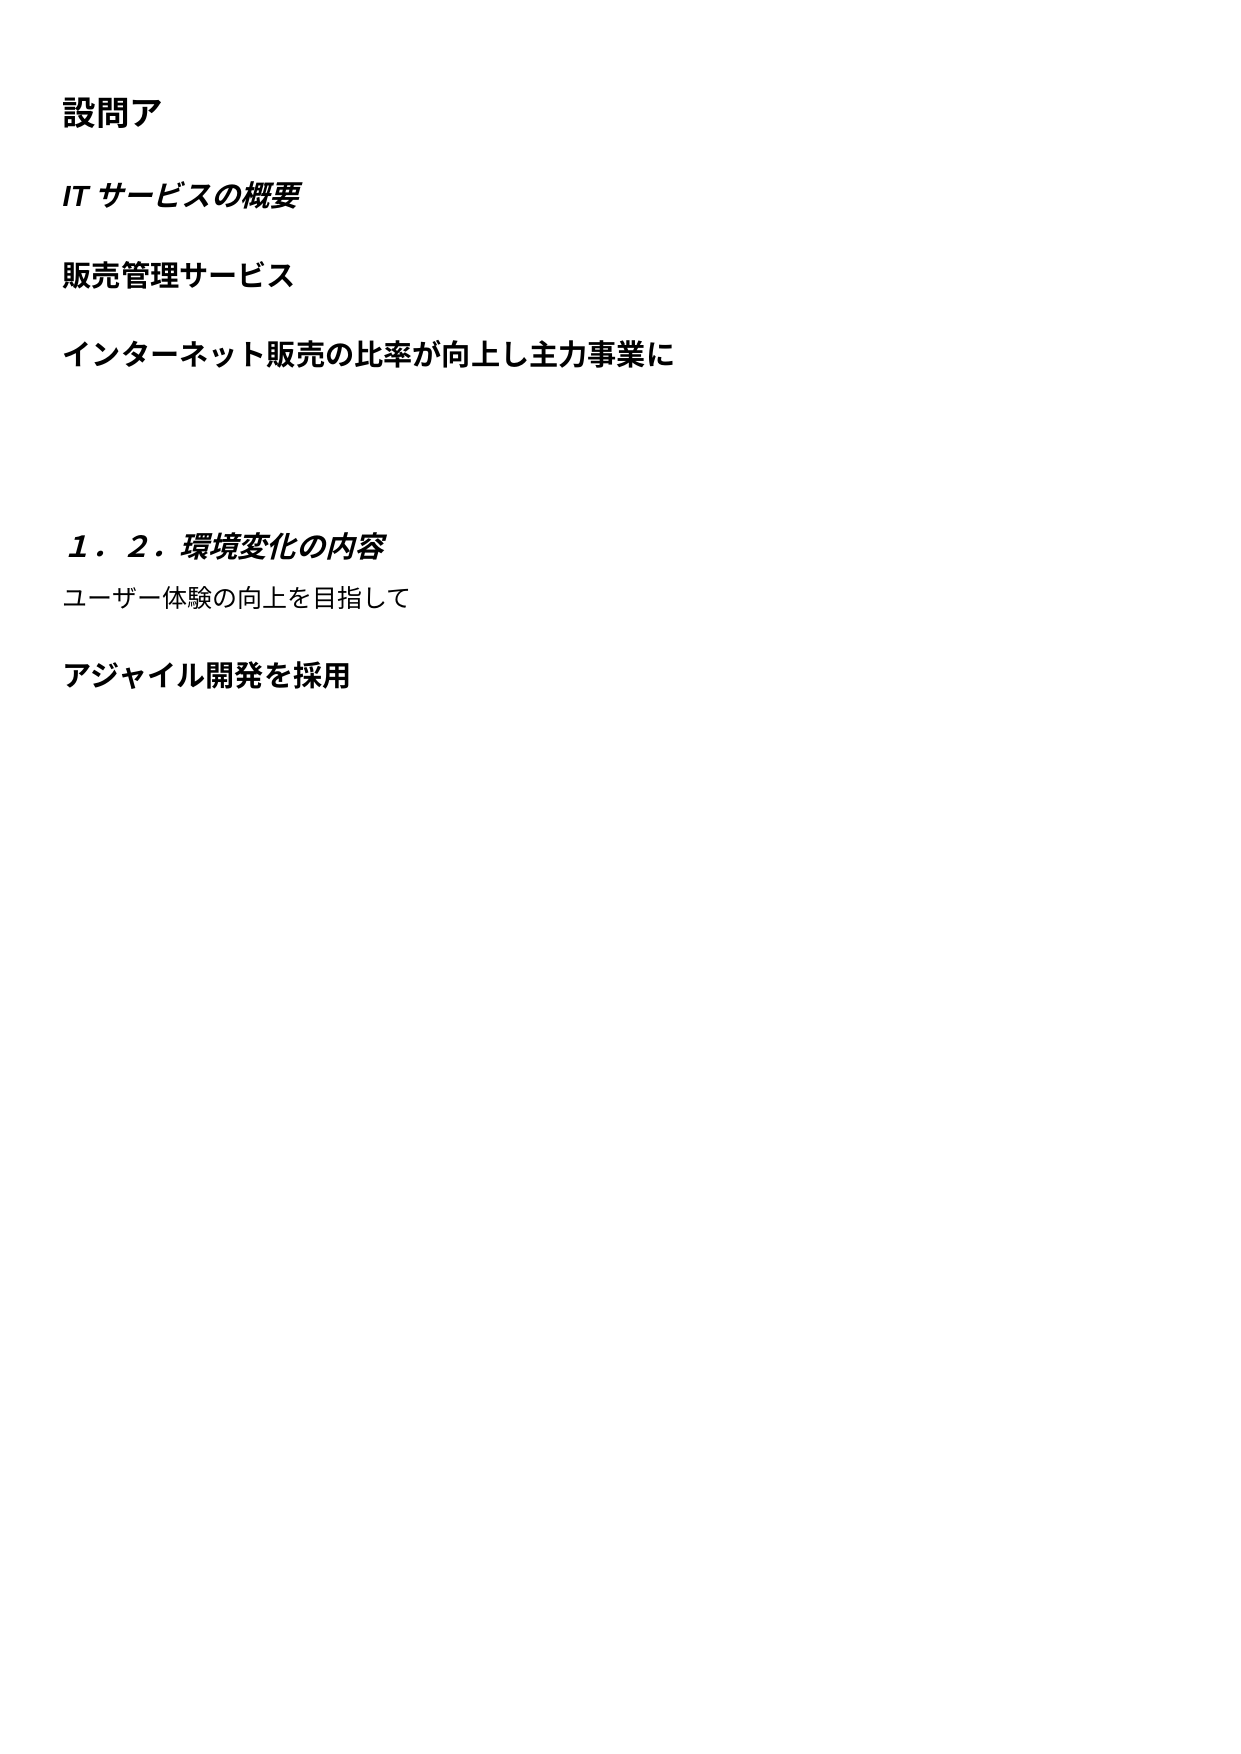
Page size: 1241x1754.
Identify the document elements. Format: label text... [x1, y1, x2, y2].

text ユーザー体験の向上を目指して [62, 579, 1122, 615]
subtitle 販売管理サービス [62, 252, 1122, 294]
subtitle 設問ア [62, 89, 1122, 135]
subtitle アジャイル開発を採用 [62, 652, 1122, 695]
subtitle １．２．環境変化の内容 [62, 524, 1122, 566]
subtitle インターネット販売の比率が向上し主力事業に [62, 332, 1122, 374]
subtitle ITサービスの概要 [62, 172, 1122, 214]
